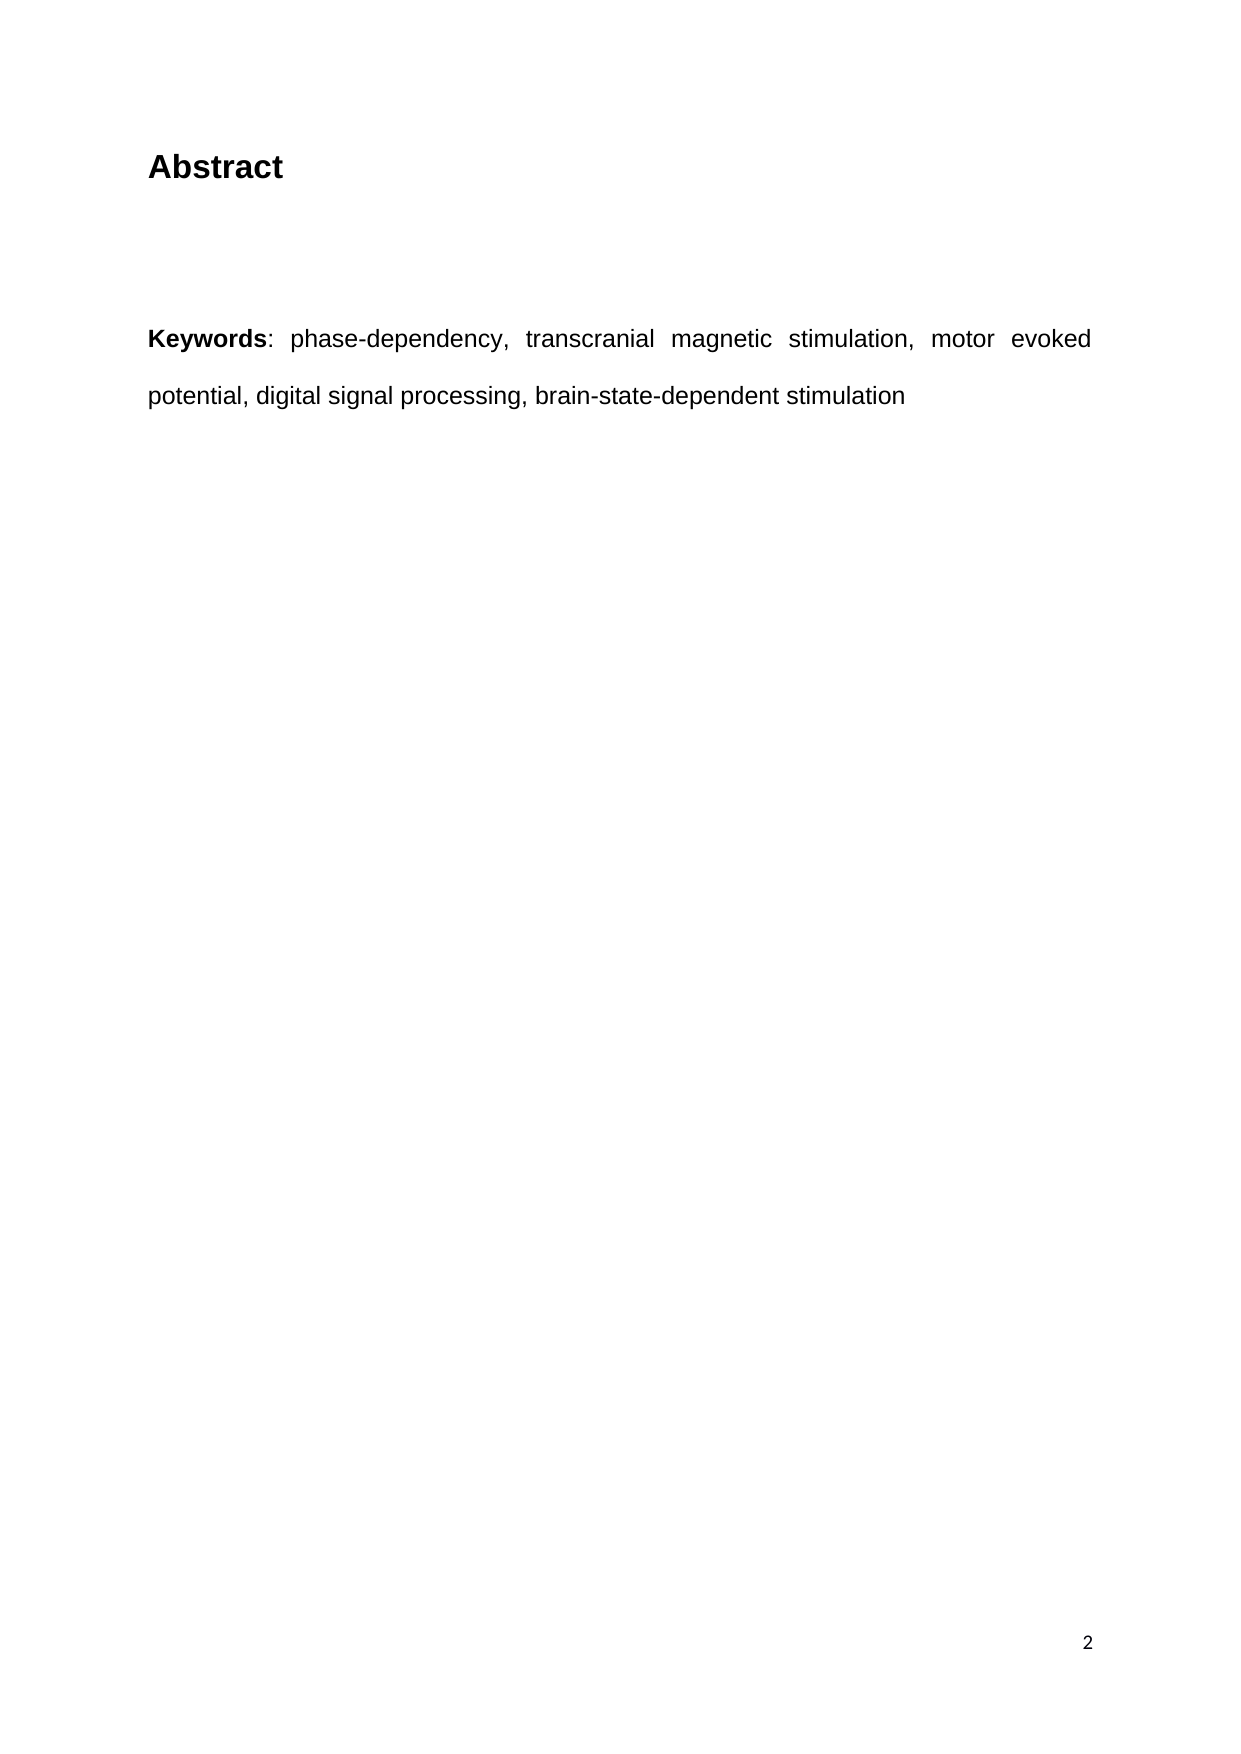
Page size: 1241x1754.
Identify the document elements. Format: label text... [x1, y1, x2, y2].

text Abstract [148, 148, 1093, 186]
text Keywords: phase-dependency, transcranial magnetic stimulation, motor evoked potential, digital signal processing, brain-state-dependent stimulation [148, 324, 1093, 410]
